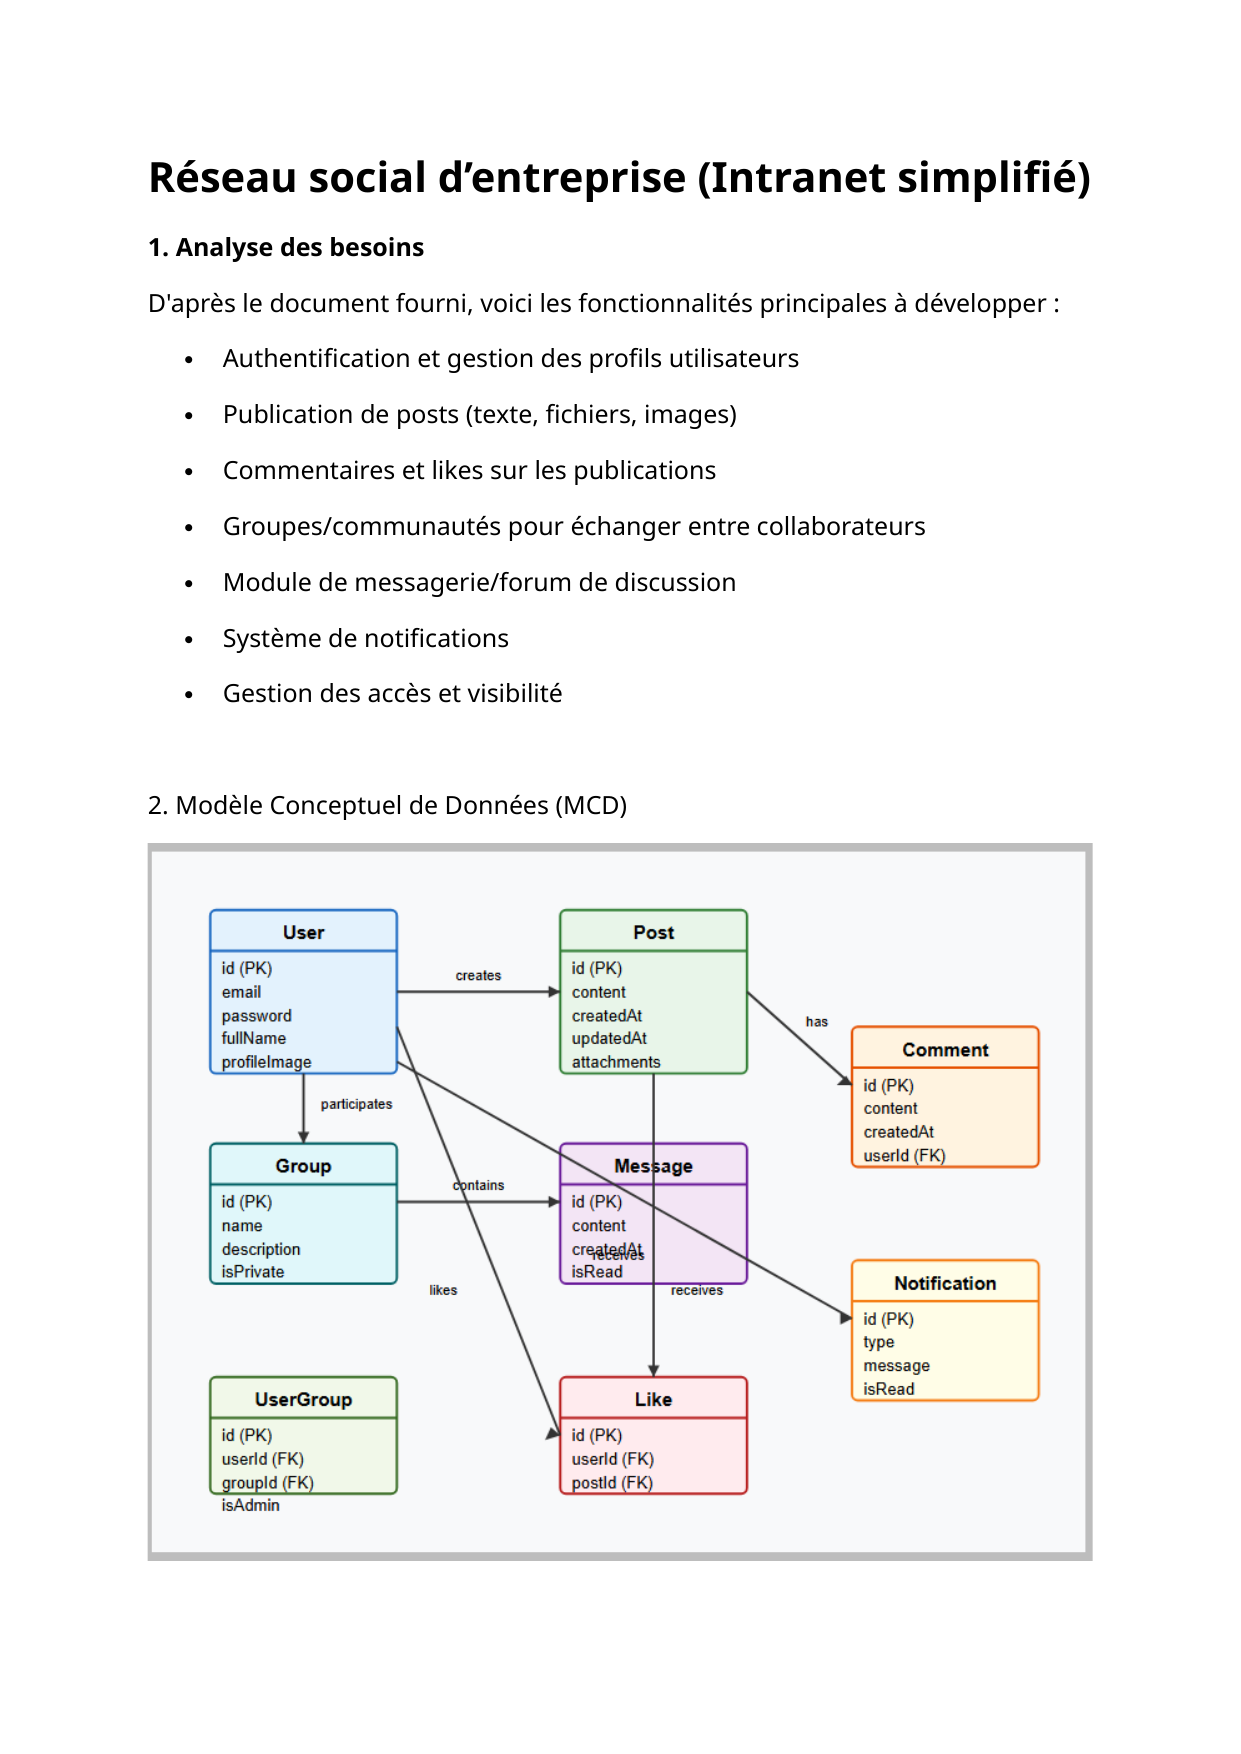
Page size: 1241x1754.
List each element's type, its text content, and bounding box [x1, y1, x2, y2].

list Publication de posts (texte, fichiers, images) [185, 397, 1093, 431]
list Module de messagerie/forum de discussion [185, 564, 1093, 598]
list Gestion des accès et visibilité [185, 676, 1093, 710]
text 2. Modèle Conceptuel de Données (MCD) [148, 788, 1093, 822]
list Système de notifications [185, 620, 1093, 654]
list Groupes/communautés pour échanger entre collaborateurs [185, 509, 1093, 543]
list Commentaires et likes sur les publications [185, 453, 1093, 487]
text D'après le document fourni, voici les fonctionnalités principales à développer : [148, 285, 1093, 319]
text Réseau social d’entreprise (Intranet simplifié) [148, 148, 1093, 204]
text 1. Analyse des besoins [148, 229, 1093, 263]
list Authentification et gestion des profils utilisateurs [185, 341, 1093, 375]
